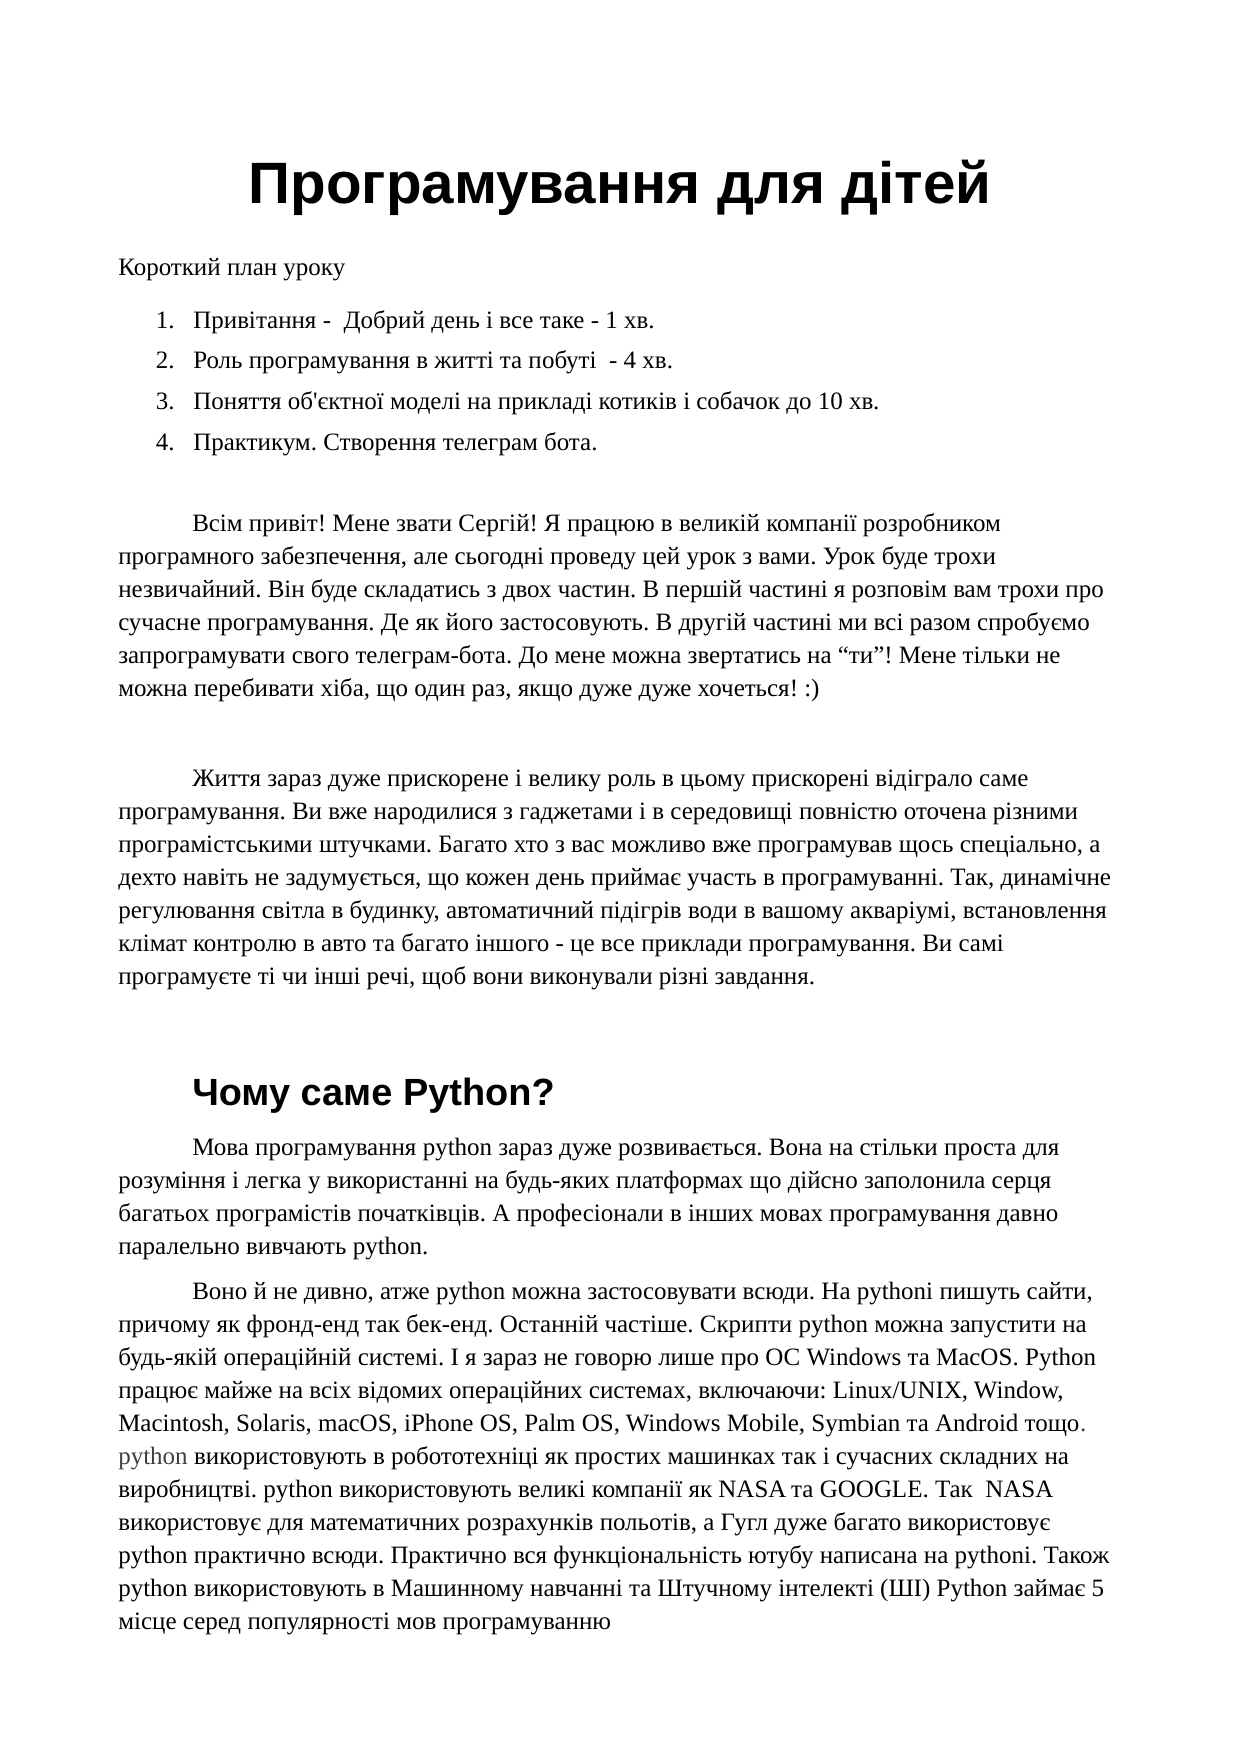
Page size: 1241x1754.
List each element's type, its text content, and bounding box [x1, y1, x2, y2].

subtitle Чому саме Python? [118, 1070, 1122, 1113]
title Програмування для дітей [118, 149, 1122, 216]
list Роль програмування в житті та побуті - 4 хв. [156, 346, 1122, 374]
text Воно й не дивно, атже python можна застосовувати всюди. На pythonі пишуть сайти, причому як фронд-енд так бек-енд. Останній частіше. Скрипти python можна запустити на будь-якій операційній системі. І я зараз не говорю лише про ОС Windows та MacOS. Python працює майже на всіх відомих операційних системах, включаючи: Linux/UNIX, Window, Macintosh, Solaris, macOS, iPhone OS, Palm OS, Windows Mobile, Symbian та Android тощо. python використовують в робототехніці як простих машинках так і сучасних складних на виробництві. python використовують великі компанії як NASA та GOOGLE. Так NASA використовує для математичних розрахунків польотів, а Гугл дуже багато використовує python практично всюди. Практично вся функціональність ютубу написана на pythonі. Також python використовують в Машинному навчанні та Штучному інтелекті (ШІ) Python займає 5 місце серед популярності мов програмуванню [118, 1276, 1122, 1635]
list Поняття об'єктної моделі на прикладі котиків і собачок до 10 хв. [156, 386, 1122, 415]
list Привітання - Добрий день і все таке - 1 хв. [156, 305, 1122, 334]
text Мова програмування python зараз дуже розвивається. Вона на стільки проста для розуміння і легка у використанні на будь-яких платформах що дійсно заполонила серця багатьох програмістів початківців. А професіонали в інших мовах програмування давно паралельно вивчають python. [118, 1132, 1122, 1260]
text Короткий план уроку [118, 252, 1122, 281]
list Практикум. Створення телеграм бота. [156, 427, 1122, 456]
text Життя зараз дуже прискорене і велику роль в цьому прискорені відіграло саме програмування. Ви вже народилися з гаджетами і в середовищі повністю оточена різними програмістськими штучками. Багато хто з вас можливо вже програмував щось спеціально, а дехто навіть не задумується, що кожен день приймає участь в програмуванні. Так, динамічне регулювання світла в будинку, автоматичний підігрів води в вашому акваріумі, встановлення клімат контролю в авто та багато іншого - це все приклади програмування. Ви самі програмуєте ті чи інші речі, щоб вони виконували різні завдання. [118, 763, 1122, 990]
text Всім привіт! Мене звати Сергій! Я працюю в великій компанії розробником програмного забезпечення, але сьогодні проведу цей урок з вами. Урок буде трохи незвичайний. Він буде складатись з двох частин. В першій частині я розповім вам трохи про сучасне програмування. Де як його застосовують. В другій частині ми всі разом спробуємо запрограмувати свого телеграм-бота. До мене можна звертатись на “ти”! Мене тільки не можна перебивати хіба, що один раз, якщо дуже дуже хочеться! :) [118, 508, 1122, 702]
